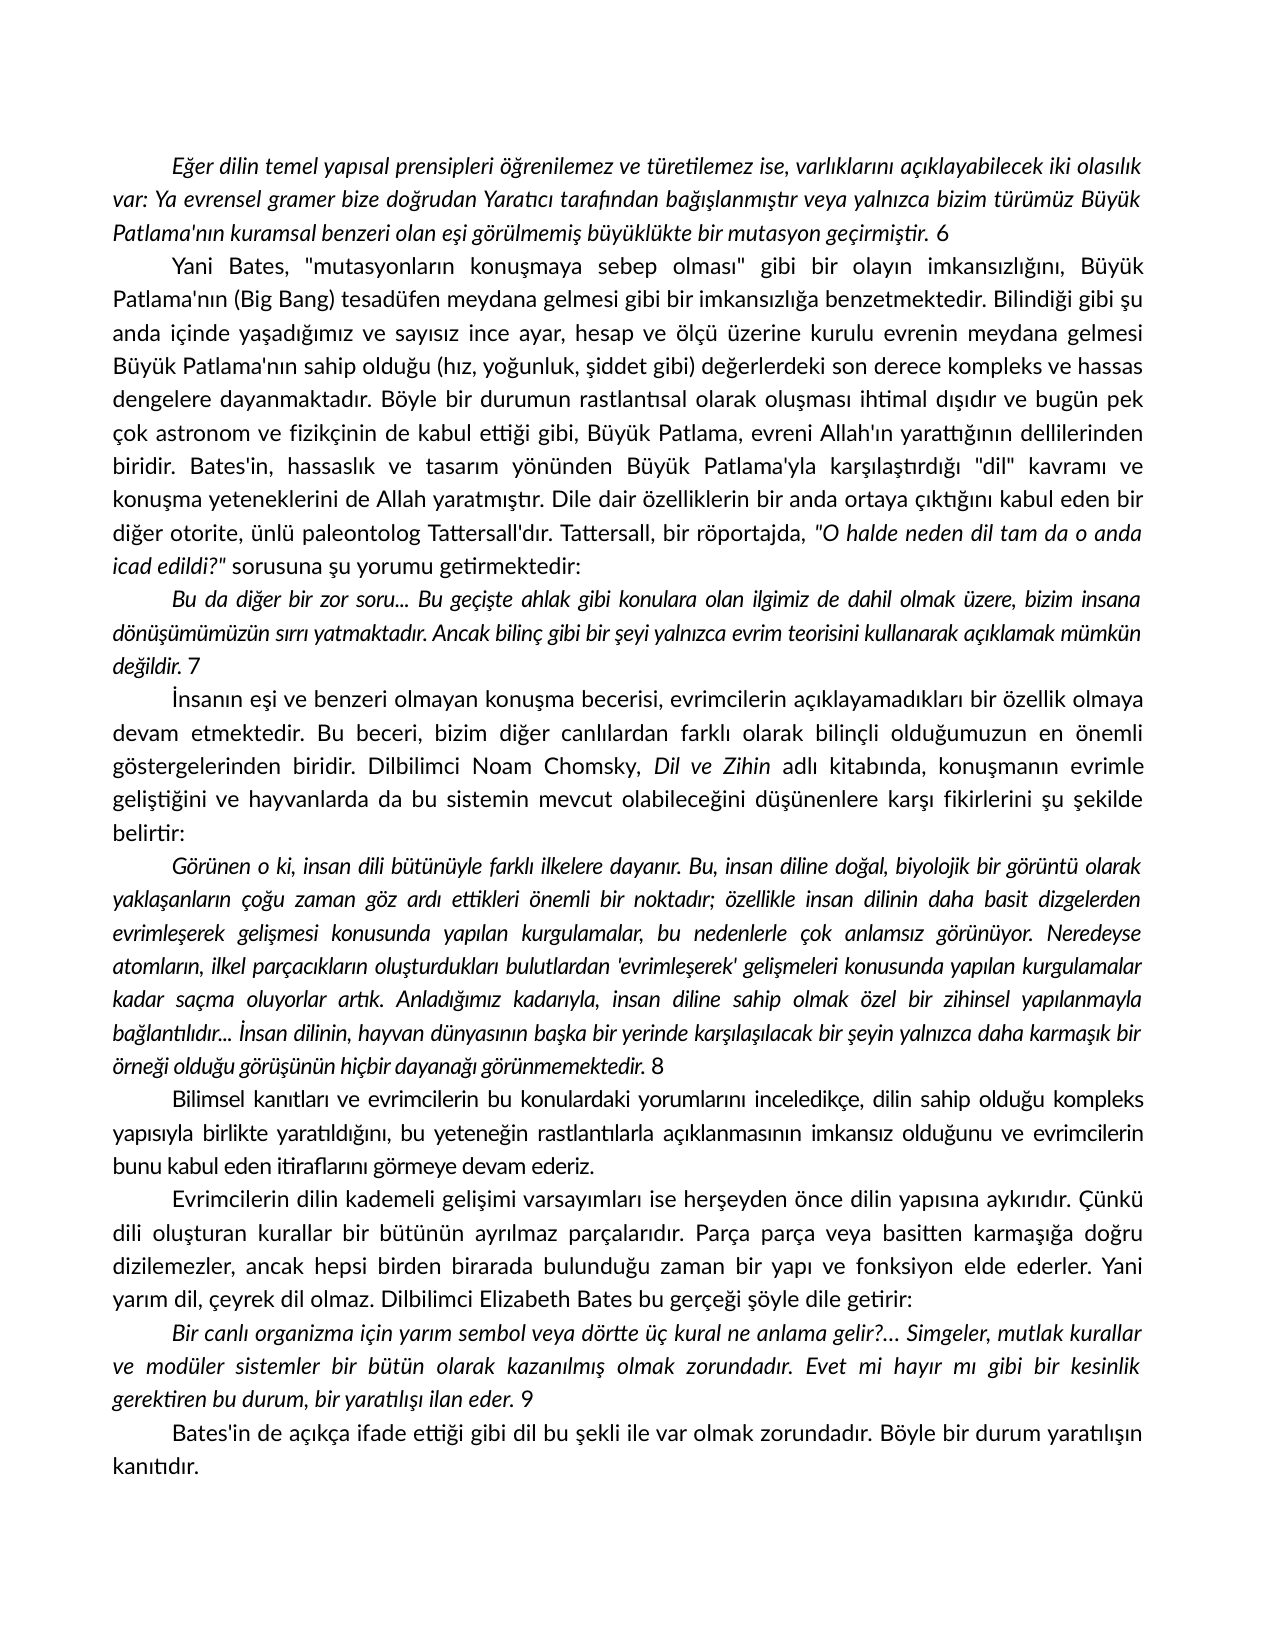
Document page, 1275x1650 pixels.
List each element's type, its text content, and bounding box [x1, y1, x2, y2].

text Yani Bates, "mutasyonların konuşmaya sebep olması" gibi bir olayın imkansızlığını, Büyük Patlama'nın (Big Bang) tesadüfen meydana gelmesi gibi bir imkansızlığa benzetmektedir. Bilindiği gibi şu anda içinde yaşadığımız ve sayısız ince ayar, hesap ve ölçü üzerine kurulu evrenin meydana gelmesi Büyük Patlama'nın sahip olduğu (hız, yoğunluk, şiddet gibi) değerlerdeki son derece kompleks ve hassas dengelere dayanmaktadır. Böyle bir durumun rastlantısal olarak oluşması ihtimal dışıdır ve bugün pek çok astronom ve fizikçinin de kabul ettiği gibi, Büyük Patlama, evreni Allah'ın yarattığının dellilerinden biridir. Bates'in, hassaslık ve tasarım yönünden Büyük Patlama'yla karşılaştırdığı "dil" kavramı ve konuşma yeteneklerini de Allah yaratmıştır. Dile dair özelliklerin bir anda ortaya çıktığını kabul eden bir diğer otorite, ünlü paleontolog Tattersall'dır. Tattersall, bir röportajda, "O halde neden dil tam da o anda icad edildi?" sorusuna şu yorumu getirmektedir: [112, 248, 1145, 581]
text Bir canlı organizma için yarım sembol veya dörtte üç kural ne anlama gelir?… Simgeler, mutlak kurallar ve modüler sistemler bir bütün olarak kazanılmış olmak zorundadır. Evet mi hayır mı gibi bir kesinlik gerektiren bu durum, bir yaratılışı ilan eder. 9 [112, 1314, 1145, 1414]
text Eğer dilin temel yapısal prensipleri öğrenilemez ve türetilemez ise, varlıklarını açıklayabilecek iki olasılık var: Ya evrensel gramer bize doğrudan Yaratıcı tarafından bağışlanmıştır veya yalnızca bizim türümüz Büyük Patlama'nın kuramsal benzeri olan eşi görülmemiş büyüklükte bir mutasyon geçirmiştir. 6 [112, 148, 1145, 248]
text Bates'in de açıkça ifade ettiği gibi dil bu şekli ile var olmak zorundadır. Böyle bir durum yaratılışın kanıtıdır. [112, 1414, 1145, 1481]
text İnsanın eşi ve benzeri olmayan konuşma becerisi, evrimcilerin açıklayamadıkları bir özellik olmaya devam etmektedir. Bu beceri, bizim diğer canlılardan farklı olarak bilinçli olduğumuzun en önemli göstergelerinden biridir. Dilbilimci Noam Chomsky, Dil ve Zihin adlı kitabında, konuşmanın evrimle geliştiğini ve hayvanlarda da bu sistemin mevcut olabileceğini düşünenlere karşı fikirlerini şu şekilde belirtir: [112, 681, 1145, 848]
text Bilimsel kanıtları ve evrimcilerin bu konulardaki yorumlarını inceledikçe, dilin sahip olduğu kompleks yapısıyla birlikte yaratıldığını, bu yeteneğin rastlantılarla açıklanmasının imkansız olduğunu ve evrimcilerin bunu kabul eden itiraflarını görmeye devam ederiz. [112, 1081, 1145, 1181]
text Bu da diğer bir zor soru... Bu geçişte ahlak gibi konulara olan ilgimiz de dahil olmak üzere, bizim insana dönüşümümüzün sırrı yatmaktadır. Ancak bilinç gibi bir şeyi yalnızca evrim teorisini kullanarak açıklamak mümkün değildir. 7 [112, 581, 1145, 681]
text Evrimcilerin dilin kademeli gelişimi varsayımları ise herşeyden önce dilin yapısına aykırıdır. Çünkü dili oluşturan kurallar bir bütünün ayrılmaz parçalarıdır. Parça parça veya basitten karmaşığa doğru dizilemezler, ancak hepsi birden birarada bulunduğu zaman bir yapı ve fonksiyon elde ederler. Yani yarım dil, çeyrek dil olmaz. Dilbilimci Elizabeth Bates bu gerçeği şöyle dile getirir: [112, 1181, 1145, 1314]
text Görünen o ki, insan dili bütünüyle farklı ilkelere dayanır. Bu, insan diline doğal, biyolojik bir görüntü olarak yaklaşanların çoğu zaman göz ardı ettikleri önemli bir noktadır; özellikle insan dilinin daha basit dizgelerden evrimleşerek gelişmesi konusunda yapılan kurgulamalar, bu nedenlerle çok anlamsız görünüyor. Neredeyse atomların, ilkel parçacıkların oluşturdukları bulutlardan 'evrimleşerek' gelişmeleri konusunda yapılan kurgulamalar kadar saçma oluyorlar artık. Anladığımız kadarıyla, insan diline sahip olmak özel bir zihinsel yapılanmayla bağlantılıdır... İnsan dilinin, hayvan dünyasının başka bir yerinde karşılaşılacak bir şeyin yalnızca daha karmaşık bir örneği olduğu görüşünün hiçbir dayanağı görünmemektedir. 8 [112, 848, 1145, 1081]
